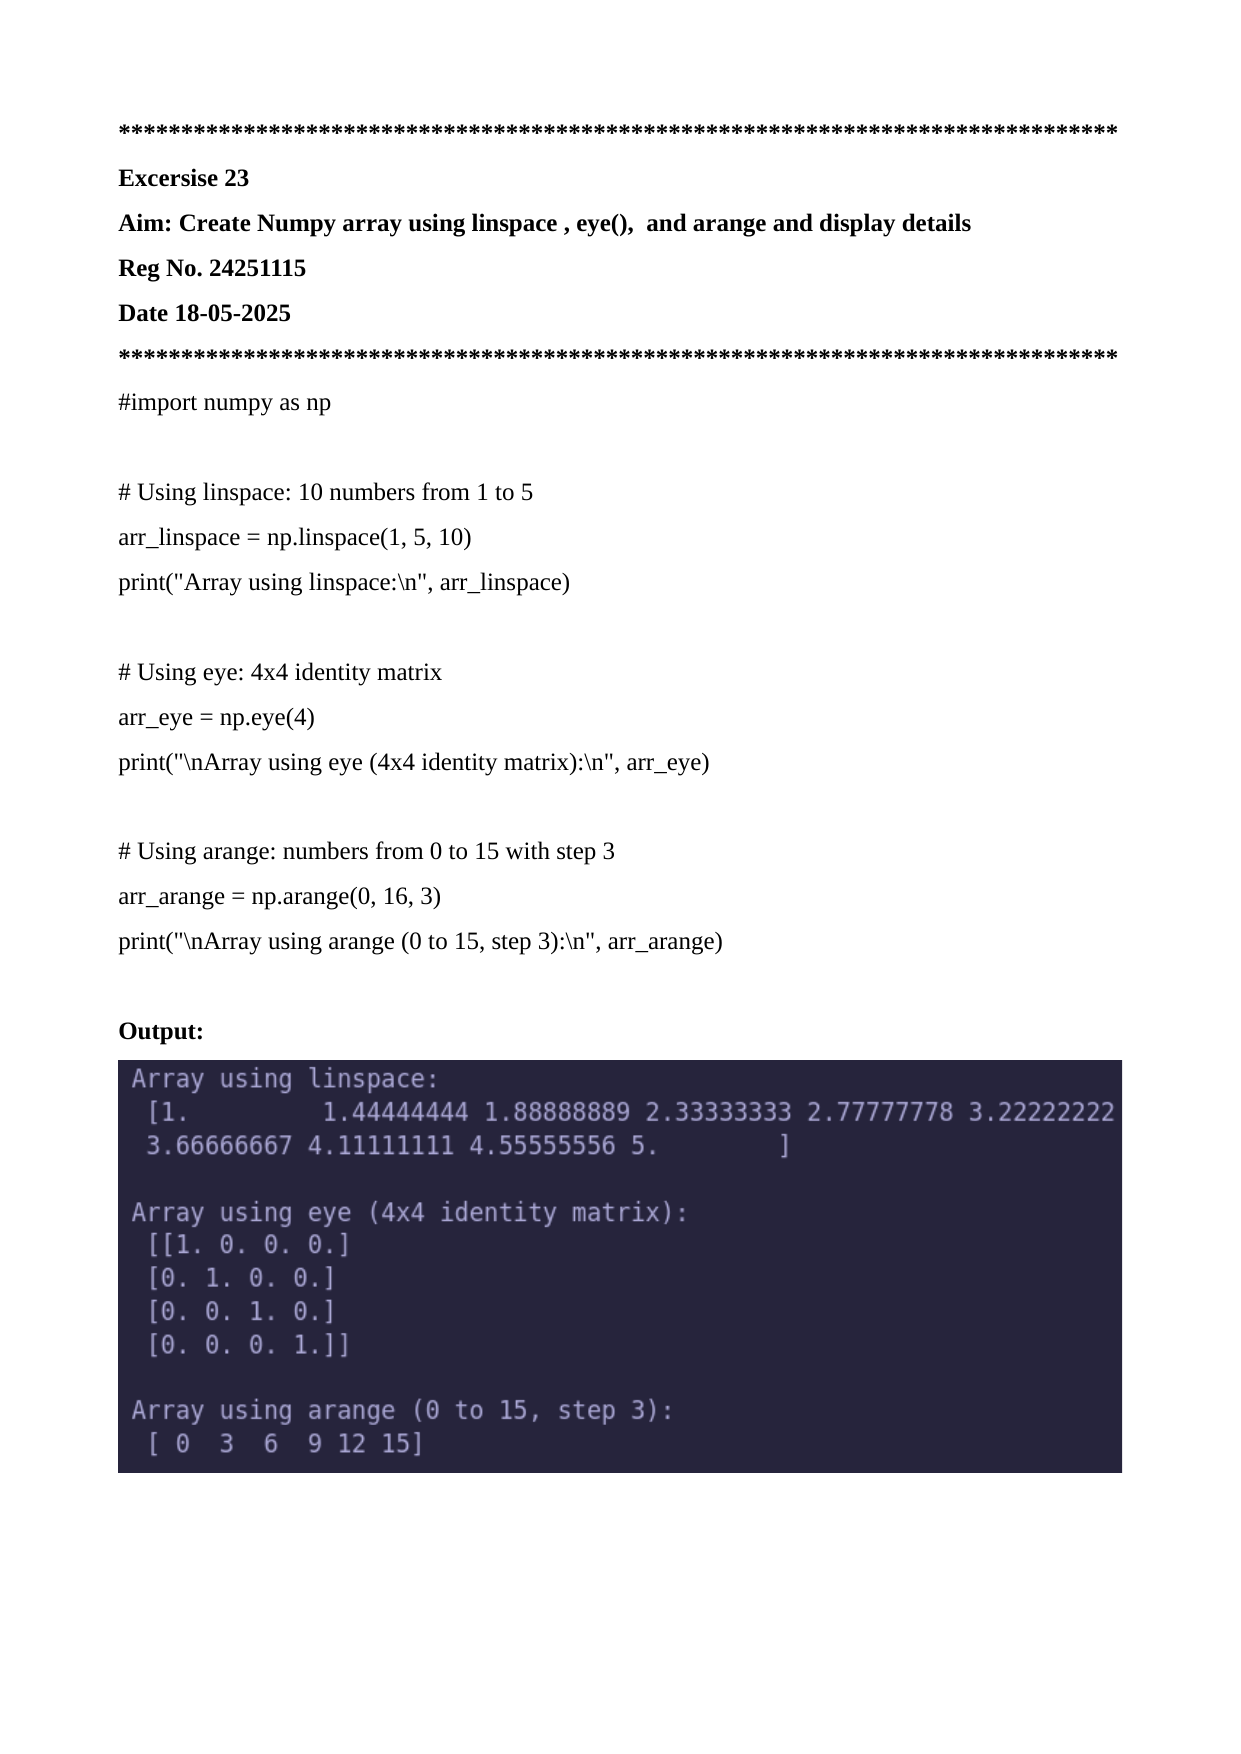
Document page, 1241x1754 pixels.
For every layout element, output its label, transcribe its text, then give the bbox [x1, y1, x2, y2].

text arr_arange = np.arange(0, 16, 3) [118, 881, 1122, 910]
text print("\nArray using eye (4x4 identity matrix):\n", arr_eye) [118, 747, 1122, 775]
picture [118, 1060, 1123, 1473]
text Aim: Create Numpy array using linspace , eye(), and arange and display details [118, 208, 1122, 237]
text Date 18-05-2025 [118, 298, 1122, 326]
text Excersise 23 [118, 163, 1122, 192]
text arr_eye = np.eye(4) [118, 702, 1122, 731]
text print("\nArray using arange (0 to 15, step 3):\n", arr_arange) [118, 926, 1122, 955]
text ******************************************************************************** [118, 118, 1122, 147]
text # Using eye: 4x4 identity matrix [118, 657, 1122, 686]
text Output: [118, 1016, 1122, 1045]
text arr_linspace = np.linspace(1, 5, 10) [118, 522, 1122, 551]
text #import numpy as np [118, 387, 1122, 416]
text ******************************************************************************** [118, 343, 1122, 371]
text # Using arange: numbers from 0 to 15 with step 3 [118, 836, 1122, 865]
text # Using linspace: 10 numbers from 1 to 5 [118, 477, 1122, 506]
text Reg No. 24251115 [118, 253, 1122, 282]
text print("Array using linspace:\n", arr_linspace) [118, 567, 1122, 596]
